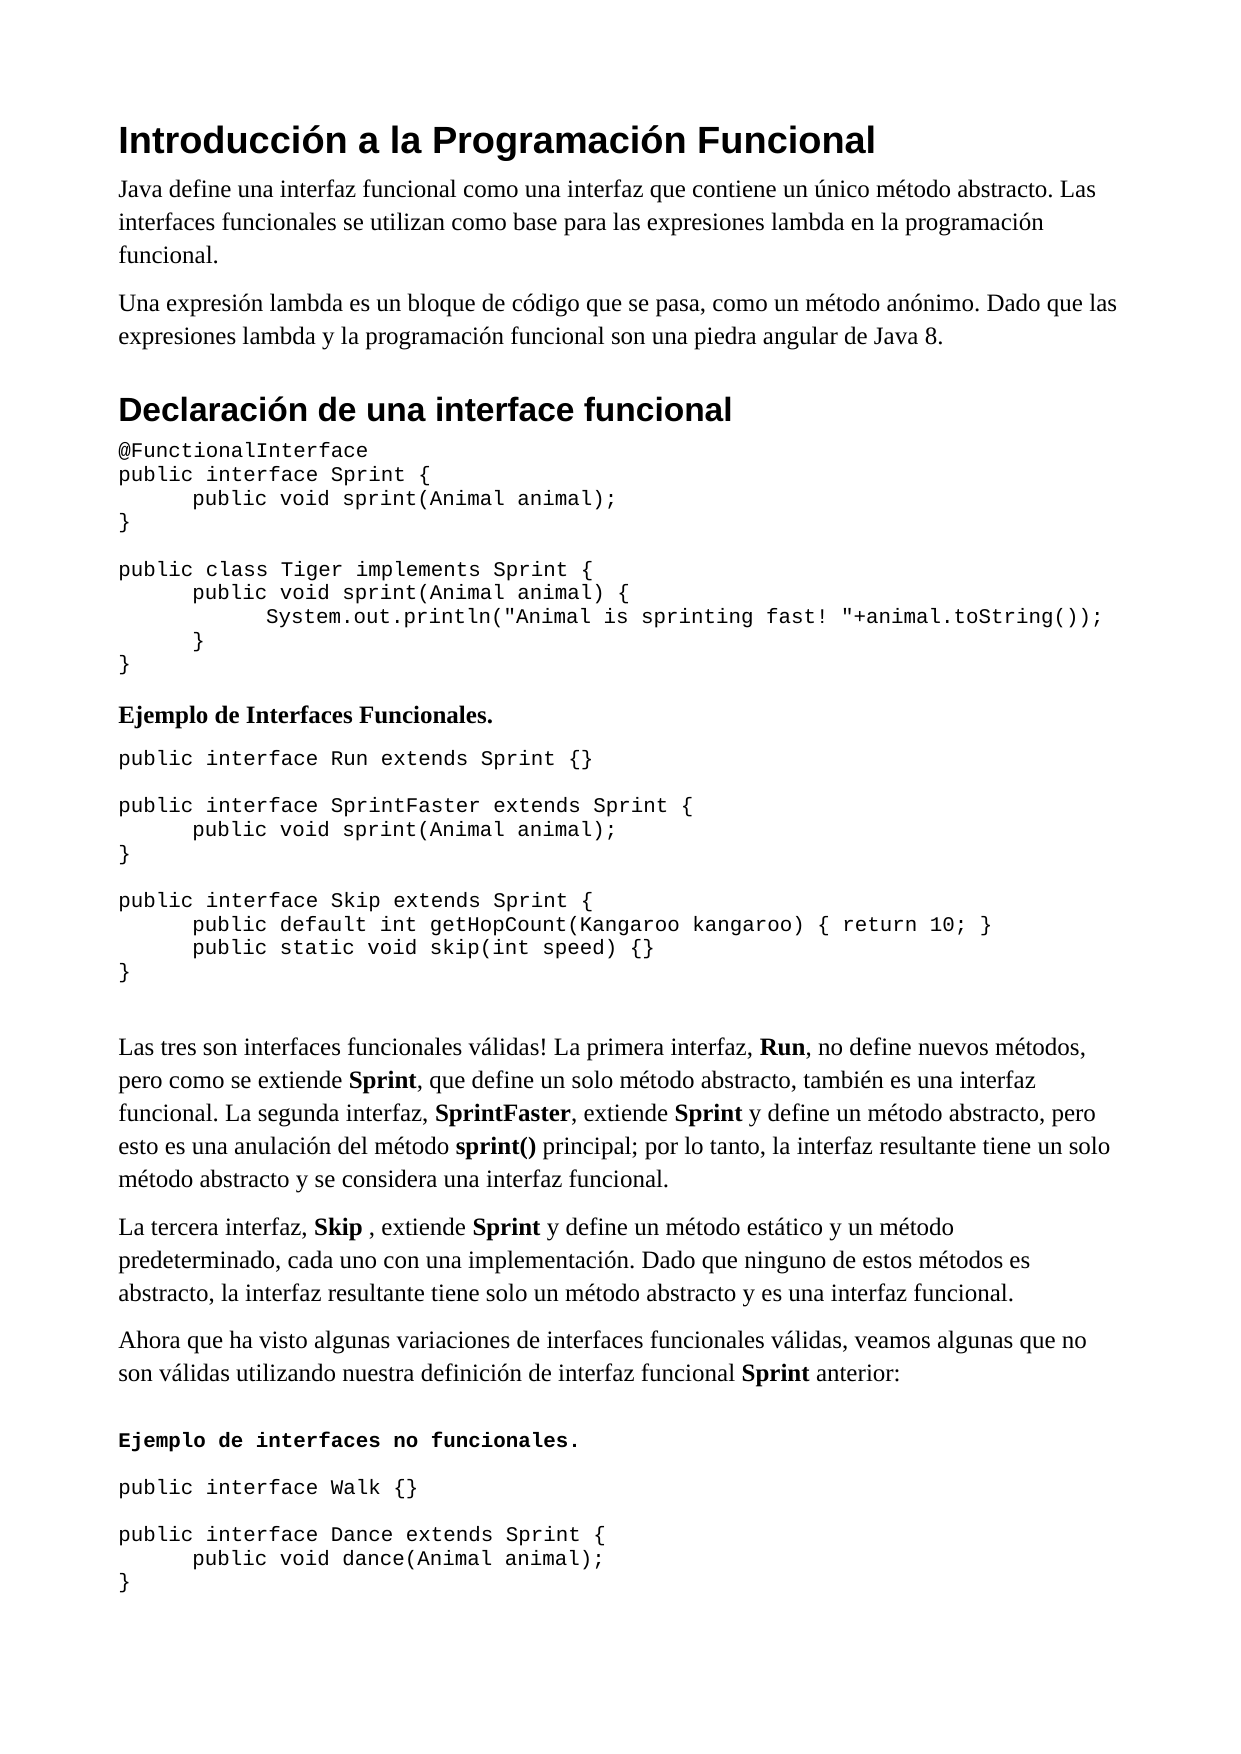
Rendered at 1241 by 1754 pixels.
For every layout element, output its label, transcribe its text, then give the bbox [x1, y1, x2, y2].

text public default int getHopCount(Kangaroo kangaroo) { return 10; } [118, 914, 1122, 937]
text } [118, 843, 1122, 866]
text public class Tiger implements Sprint { [118, 559, 1122, 582]
text Las tres son interfaces funcionales válidas! La primera interfaz, Run, no define nuevos métodos, pero como se extiende Sprint, que define un solo método abstracto, también es una interfaz funcional. La segunda interfaz, SprintFaster, extiende Sprint y define un método abstracto, pero esto es una anulación del método sprint() principal; por lo tanto, la interfaz resultante tiene un solo método abstracto y se considera una interfaz funcional. [118, 1032, 1122, 1193]
text } [118, 630, 1122, 653]
text public interface Skip extends Sprint { [118, 890, 1122, 914]
text Ejemplo de Interfaces Funcionales. [118, 701, 1122, 729]
text public void sprint(Animal animal); [118, 488, 1122, 511]
text public interface Sprint { [118, 464, 1122, 488]
text System.out.println("Animal is sprinting fast! "+animal.toString()); [118, 606, 1122, 630]
text @FunctionalInterface [118, 441, 1122, 464]
text public interface Run extends Sprint {} [118, 748, 1122, 772]
text public void sprint(Animal animal); [118, 819, 1122, 843]
text } [118, 653, 1122, 677]
text Una expresión lambda es un bloque de código que se pasa, como un método anónimo. Dado que las expresiones lambda y la programación funcional son una piedra angular de Java 8. [118, 288, 1122, 350]
text public interface SprintFaster extends Sprint { [118, 796, 1122, 819]
text public static void skip(int speed) {} [118, 937, 1122, 961]
subtitle Declaración de una interface funcional [118, 389, 1122, 428]
text } [118, 961, 1122, 985]
text } [118, 1571, 1122, 1595]
subtitle Introducción a la Programación Funcional [118, 118, 1122, 162]
text public void sprint(Animal animal) { [118, 582, 1122, 606]
text } [118, 511, 1122, 535]
text Ahora que ha visto algunas variaciones de interfaces funcionales válidas, veamos algunas que no son válidas utilizando nuestra definición de interfaz funcional Sprint anterior: [118, 1325, 1122, 1387]
text La tercera interfaz, Skip , extiende Sprint y define un método estático y un método predeterminado, cada uno con una implementación. Dado que ninguno de estos métodos es abstracto, la interfaz resultante tiene solo un método abstracto y es una interfaz funcional. [118, 1212, 1122, 1306]
text public interface Walk {} [118, 1477, 1122, 1501]
text Java define una interfaz funcional como una interfaz que contiene un único método abstracto. Las interfaces funcionales se utilizan como base para las expresiones lambda en la programación funcional. [118, 174, 1122, 269]
text public interface Dance extends Sprint { [118, 1524, 1122, 1548]
text Ejemplo de interfaces no funcionales. [118, 1429, 1122, 1453]
text public void dance(Animal animal); [118, 1548, 1122, 1571]
